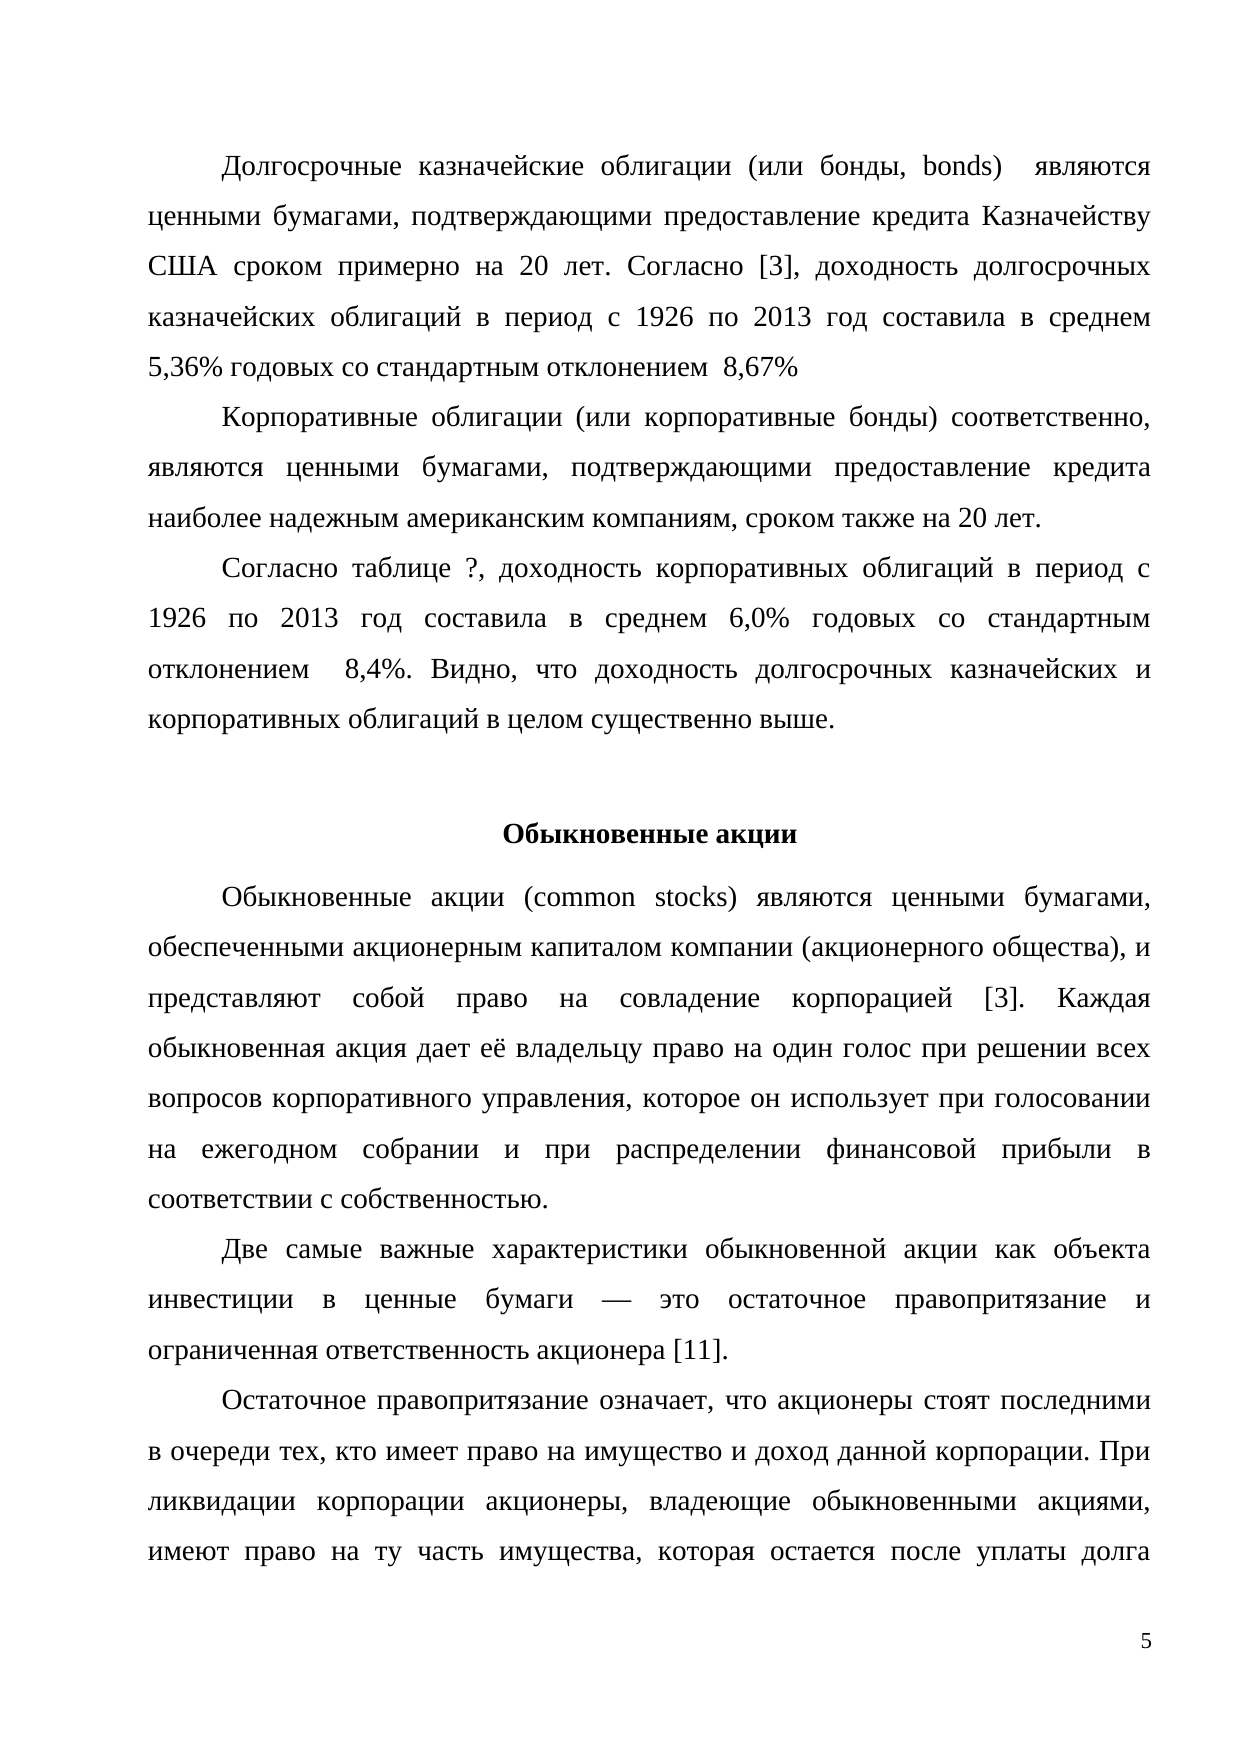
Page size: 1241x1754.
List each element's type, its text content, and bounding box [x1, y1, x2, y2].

text Остаточное правопритязание означает, что акционеры стоят последними в очереди тех, кто имеет право на имущество и доход данной корпорации. При ликвидации корпорации акционеры, владеющие обыкновенными акциями, имеют право на ту часть имущества, которая остается после уплаты долга [148, 1382, 1152, 1567]
subtitle Обыкновенные акции [148, 816, 1152, 850]
text Две самые важные характеристики обыкновенной акции как объекта инвестиции в ценные бумаги — это остаточное правопритязание и ограниченная ответственность акционера [11]. [148, 1231, 1152, 1366]
text Долгосрочные казначейские облигации (или бонды, bonds) являются ценными бумагами, подтверждающими предоставление кредита Казначейству США сроком примерно на 20 лет. Согласно [3], доходность долгосрочных казначейских облигаций в период с 1926 по 2013 год составила в среднем 5,36% годовых со стандартным отклонением 8,67% [148, 148, 1152, 382]
text Согласно таблице ?, доходность корпоративных облигаций в период с 1926 по 2013 год составила в среднем 6,0% годовых со стандартным отклонением 8,4%. Видно, что доходность долгосрочных казначейских и корпоративных облигаций в целом существенно выше. [148, 550, 1152, 735]
text Корпоративные облигации (или корпоративные бонды) соответственно, являются ценными бумагами, подтверждающими предоставление кредита наиболее надежным американским компаниям, сроком также на 20 лет. [148, 399, 1152, 533]
text Обыкновенные акции (common stocks) являются ценными бумагами, обеспеченными акционерным капиталом компании (акционерного общества), и представляют собой право на совладение корпорацией [3]. Каждая обыкновенная акция дает её владельцу право на один голос при решении всех вопросов корпоративного управления, которое он использует при голосовании на ежегодном собрании и при распределении финансовой прибыли в соответствии с собственностью. [148, 879, 1152, 1214]
